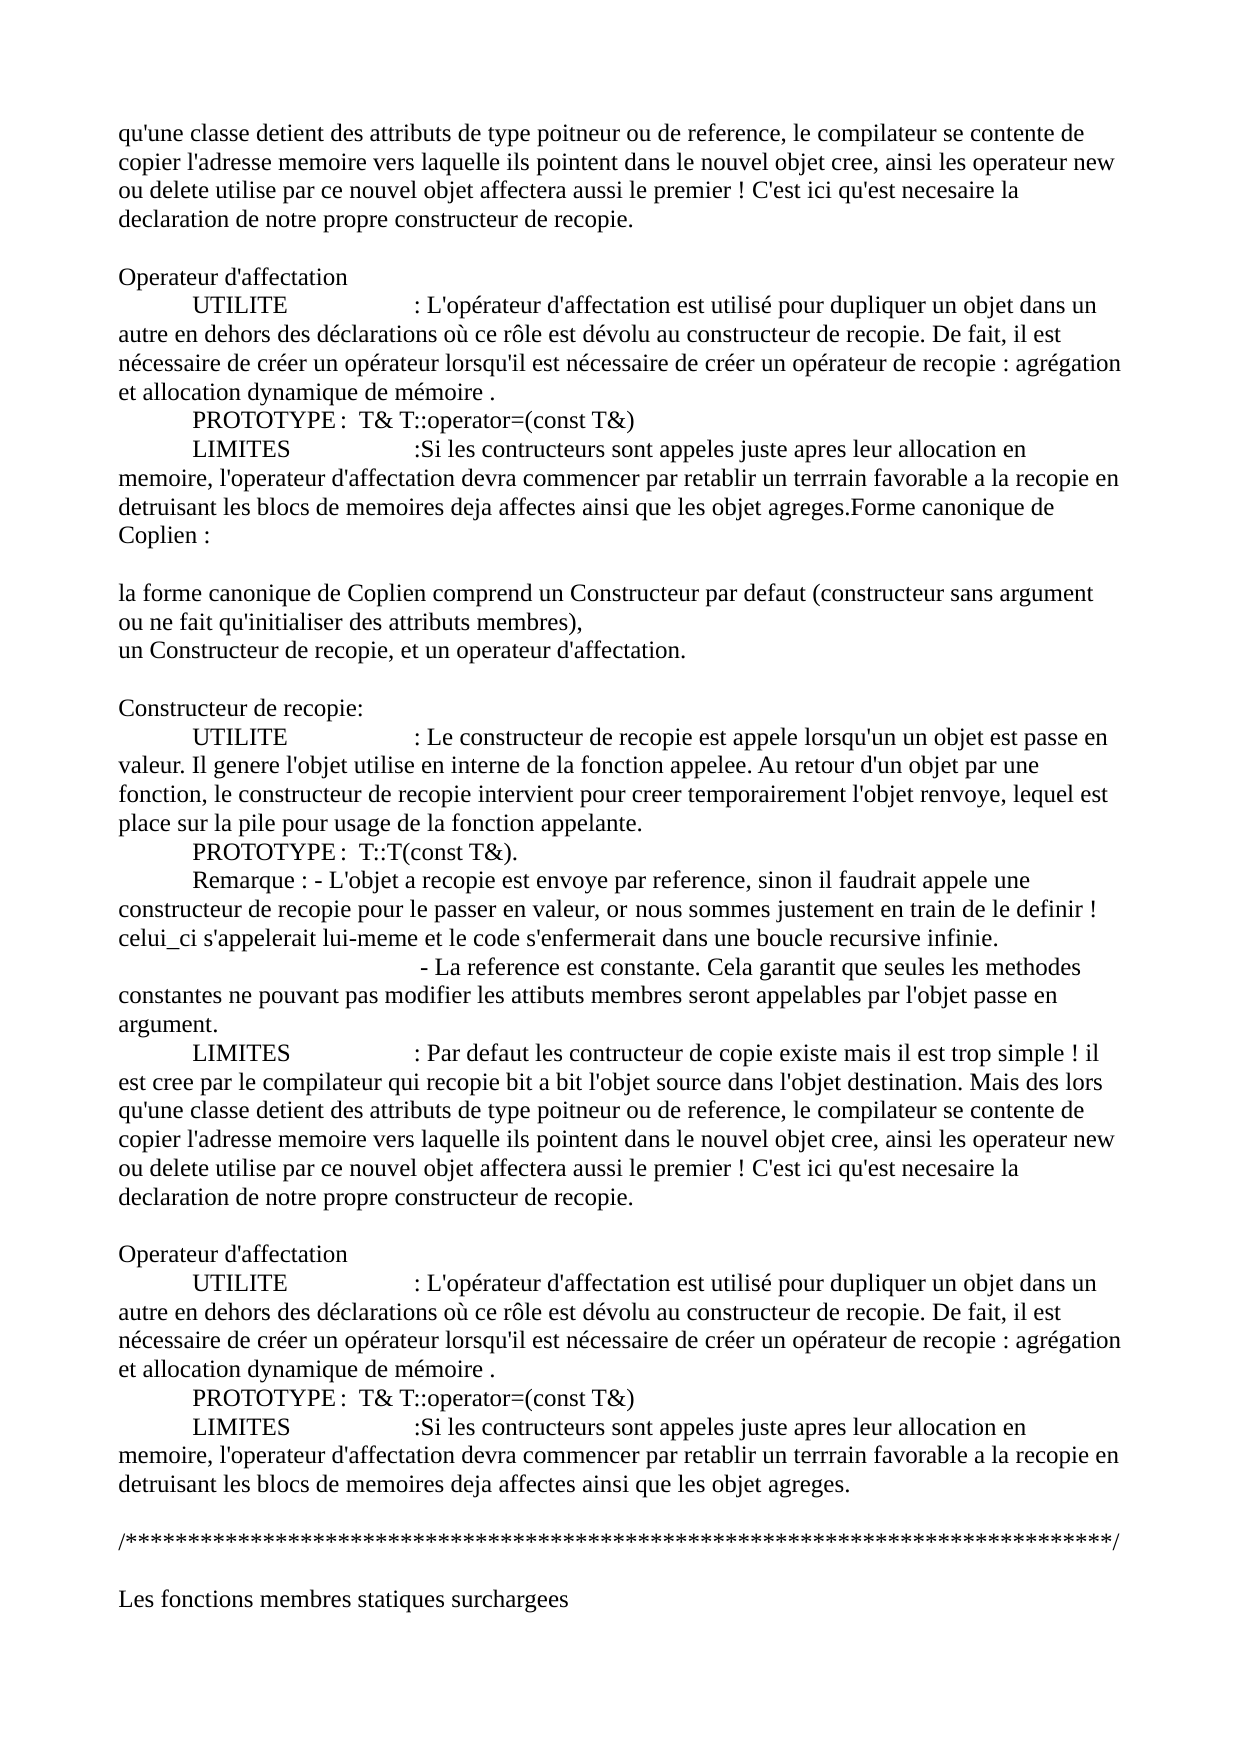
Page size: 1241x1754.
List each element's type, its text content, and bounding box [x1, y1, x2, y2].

text Operateur d'affectation [118, 262, 1122, 291]
text UTILITE : L'opérateur d'affectation est utilisé pour dupliquer un objet dans un autre en dehors des déclarations où ce rôle est dévolu au constructeur de recopie. De fait, il est nécessaire de créer un opérateur lorsqu'il est nécessaire de créer un opérateur de recopie : agrégation et allocation dynamique de mémoire . [118, 291, 1122, 406]
text UTILITE : L'opérateur d'affectation est utilisé pour dupliquer un objet dans un autre en dehors des déclarations où ce rôle est dévolu au constructeur de recopie. De fait, il est nécessaire de créer un opérateur lorsqu'il est nécessaire de créer un opérateur de recopie : agrégation et allocation dynamique de mémoire . [118, 1268, 1122, 1383]
text PROTOTYPE : T::T(const T&). [118, 837, 1122, 866]
text Constructeur de recopie: [118, 693, 1122, 722]
text LIMITES :Si les contructeurs sont appeles juste apres leur allocation en memoire, l'operateur d'affectation devra commencer par retablir un terrrain favorable a la recopie en detruisant les blocs de memoires deja affectes ainsi que les objet agreges.Forme canonique de Coplien : [118, 434, 1122, 549]
text Operateur d'affectation [118, 1239, 1122, 1268]
text LIMITES : Par defaut les contructeur de copie existe mais il est trop simple ! il est cree par le compilateur qui recopie bit a bit l'objet source dans l'objet destination. Mais des lors qu'une classe detient des attributs de type poitneur ou de reference, le compilateur se contente de copier l'adresse memoire vers laquelle ils pointent dans le nouvel objet cree, ainsi les operateur new ou delete utilise par ce nouvel objet affectera aussi le premier ! C'est ici qu'est necesaire la declaration de notre propre constructeur de recopie. [118, 1038, 1122, 1211]
text PROTOTYPE : T& T::operator=(const T&) [118, 1383, 1122, 1412]
text PROTOTYPE : T& T::operator=(const T&) [118, 406, 1122, 434]
text UTILITE : Le constructeur de recopie est appele lorsqu'un un objet est passe en valeur. Il genere l'objet utilise en interne de la fonction appelee. Au retour d'un objet par une fonction, le constructeur de recopie intervient pour creer temporairement l'objet renvoye, lequel est place sur la pile pour usage de la fonction appelante. [118, 722, 1122, 837]
text Les fonctions membres statiques surchargees [118, 1584, 1122, 1613]
text la forme canonique de Coplien comprend un Constructeur par defaut (constructeur sans argument ou ne fait qu'initialiser des attributs membres), [118, 578, 1122, 636]
text LIMITES :Si les contructeurs sont appeles juste apres leur allocation en memoire, l'operateur d'affectation devra commencer par retablir un terrrain favorable a la recopie en detruisant les blocs de memoires deja affectes ainsi que les objet agreges. [118, 1412, 1122, 1498]
text un Constructeur de recopie, et un operateur d'affectation. [118, 636, 1122, 664]
text Remarque : - L'objet a recopie est envoye par reference, sinon il faudrait appele une constructeur de recopie pour le passer en valeur, or nous sommes justement en train de le definir ! celui_ci s'appelerait lui-meme et le code s'enfermerait dans une boucle recursive infinie. [118, 866, 1122, 952]
text /*******************************************************************************/ [118, 1527, 1122, 1556]
text - La reference est constante. Cela garantit que seules les methodes constantes ne pouvant pas modifier les attibuts membres seront appelables par l'objet passe en argument. [118, 952, 1122, 1038]
text qu'une classe detient des attributs de type poitneur ou de reference, le compilateur se contente de copier l'adresse memoire vers laquelle ils pointent dans le nouvel objet cree, ainsi les operateur new ou delete utilise par ce nouvel objet affectera aussi le premier ! C'est ici qu'est necesaire la declaration de notre propre constructeur de recopie. [118, 118, 1122, 233]
